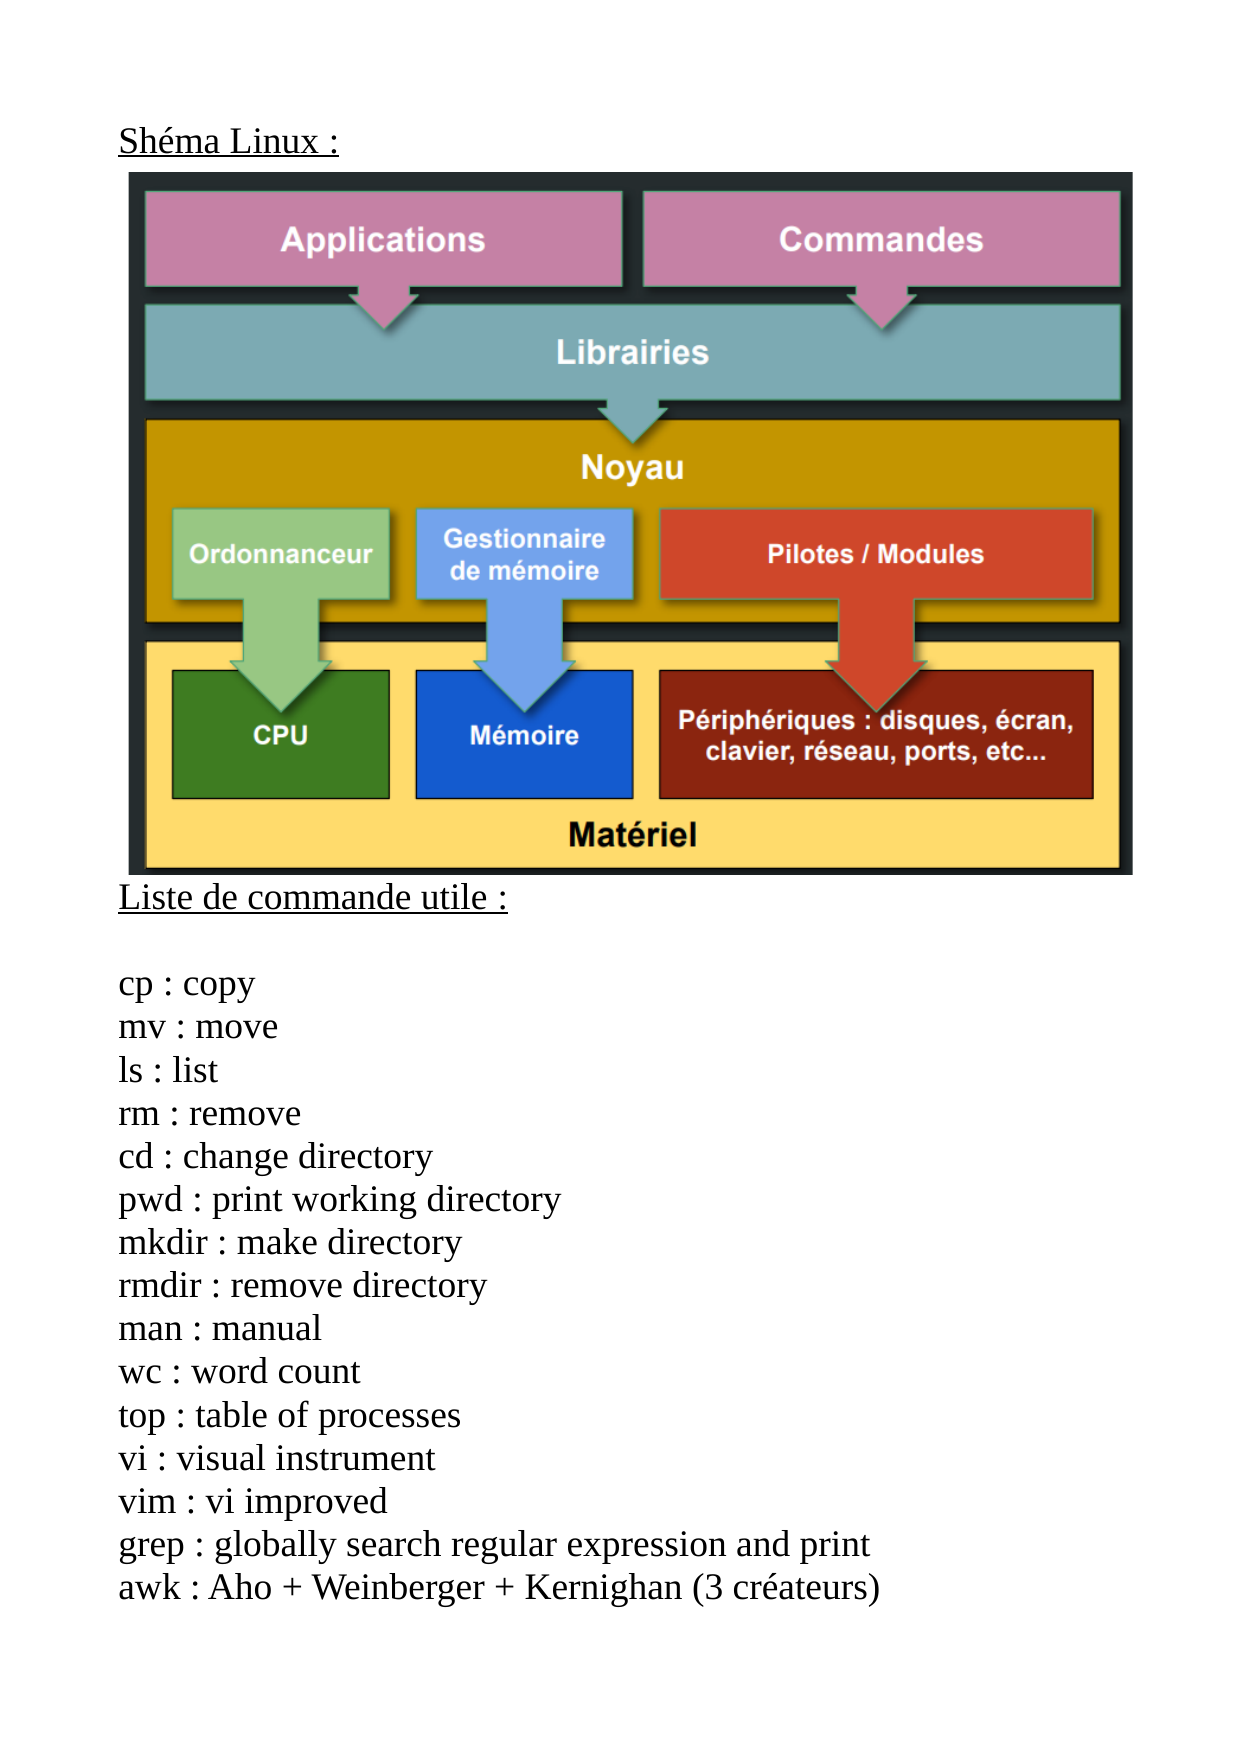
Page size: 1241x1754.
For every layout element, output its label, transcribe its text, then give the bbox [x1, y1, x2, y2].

text Shéma Linux : [118, 118, 1122, 161]
text wc : word count [118, 1349, 1122, 1392]
text grep : globally search regular expression and print [118, 1521, 1122, 1564]
text cd : change directory [118, 1133, 1122, 1176]
text mv : move [118, 1004, 1122, 1047]
text vi : visual instrument [118, 1435, 1122, 1478]
text Liste de commande utile : [118, 161, 1122, 918]
text pwd : print working directory [118, 1176, 1122, 1219]
picture [128, 172, 1133, 875]
text awk : Aho + Weinberger + Kernighan (3 créateurs) [118, 1564, 1122, 1608]
text top : table of processes [118, 1392, 1122, 1435]
text cp : copy [118, 961, 1122, 1004]
text vim : vi improved [118, 1478, 1122, 1521]
text mkdir : make directory [118, 1219, 1122, 1263]
text rm : remove [118, 1090, 1122, 1133]
text ls : list [118, 1047, 1122, 1090]
text rmdir : remove directory [118, 1263, 1122, 1306]
text man : manual [118, 1306, 1122, 1349]
